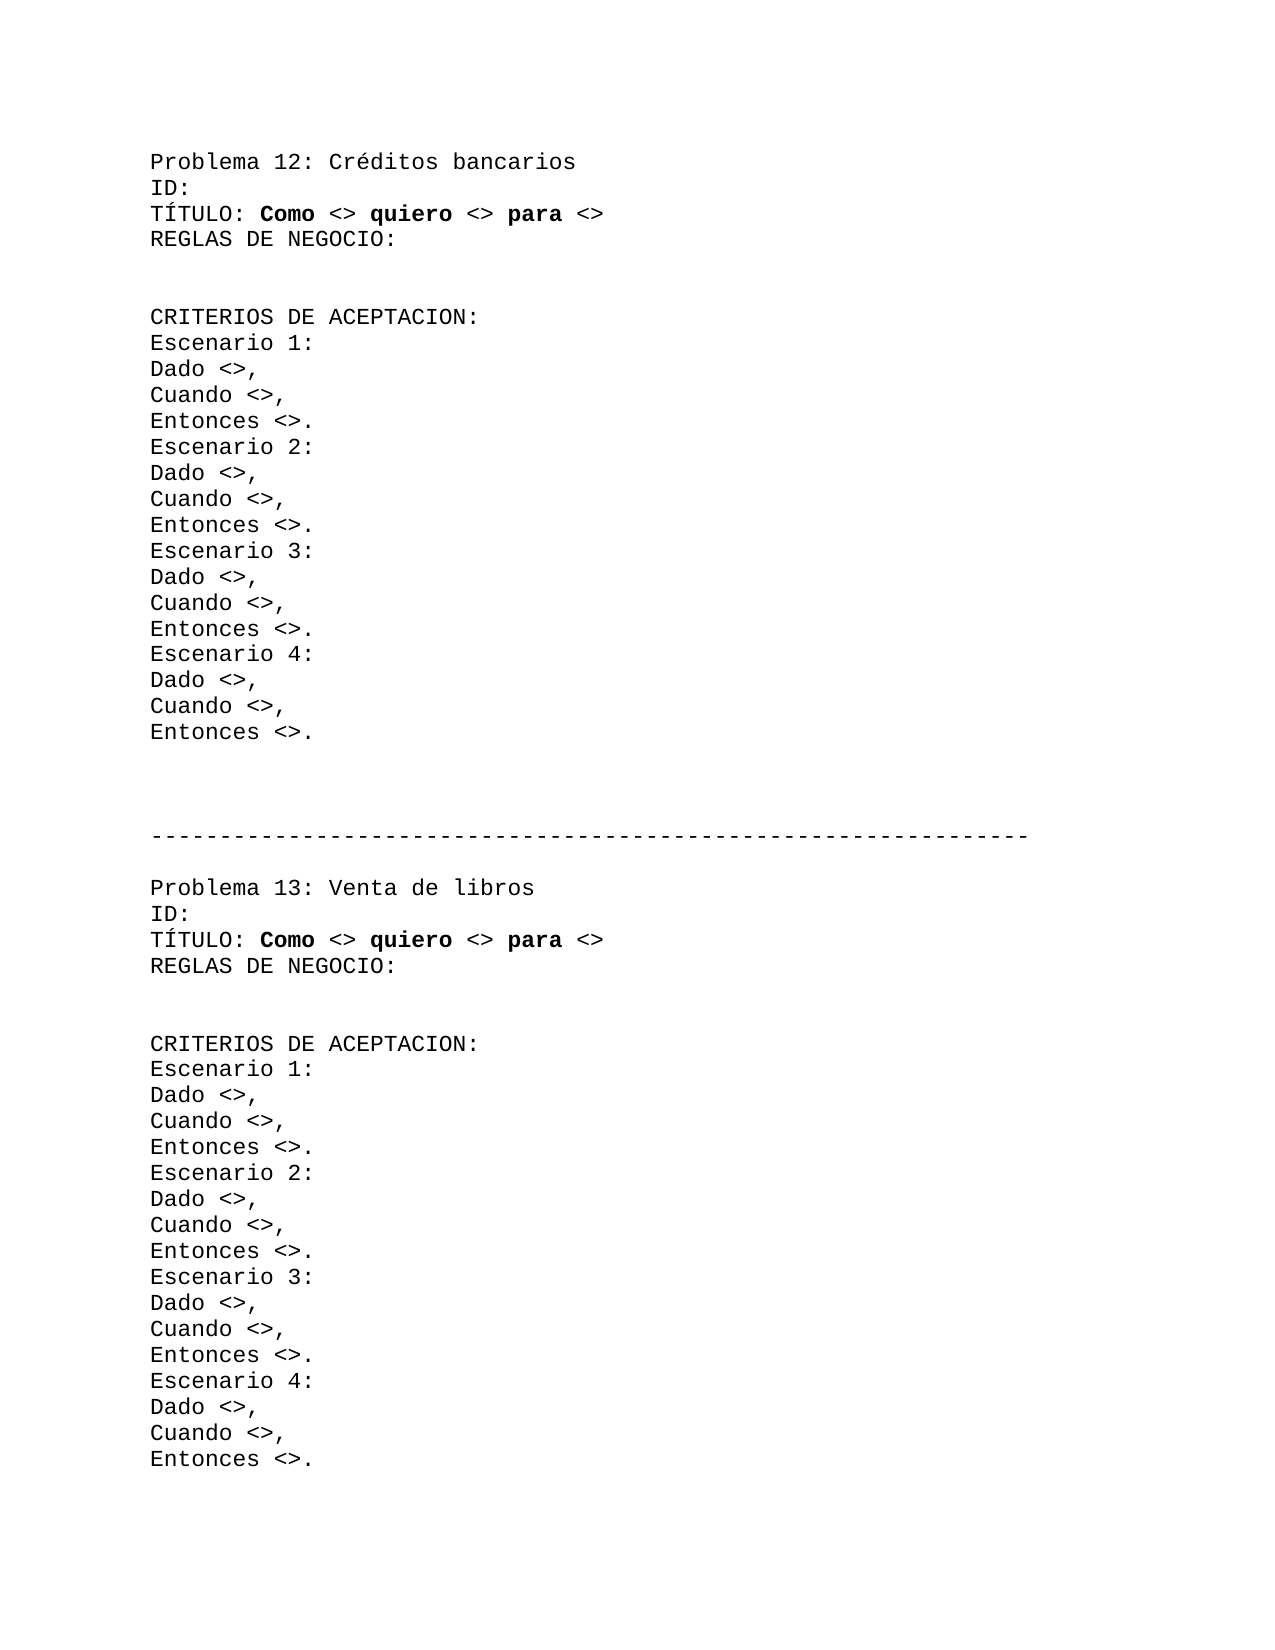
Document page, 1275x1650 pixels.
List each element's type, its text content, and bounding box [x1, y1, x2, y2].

text ID: [150, 176, 1125, 202]
text Cuando <>, [150, 1317, 1125, 1343]
text Cuando <>, [150, 1421, 1125, 1447]
text CRITERIOS DE ACEPTACION: [150, 1032, 1125, 1058]
text Entonces <>. [150, 409, 1125, 435]
text Escenario 3: [150, 539, 1125, 565]
text Entonces <>. [150, 513, 1125, 539]
text REGLAS DE NEGOCIO: [150, 228, 1125, 254]
text Dado <>, [150, 1291, 1125, 1317]
text Cuando <>, [150, 487, 1125, 513]
text Problema 12: Créditos bancarios [150, 150, 1125, 176]
text Dado <>, [150, 565, 1125, 591]
text Dado <>, [150, 1084, 1125, 1110]
text Cuando <>, [150, 591, 1125, 617]
text Dado <>, [150, 461, 1125, 487]
text ID: [150, 902, 1125, 928]
text Escenario 2: [150, 435, 1125, 461]
text Cuando <>, [150, 695, 1125, 721]
text Escenario 2: [150, 1162, 1125, 1187]
text Problema 13: Venta de libros [150, 876, 1125, 902]
text Entonces <>. [150, 617, 1125, 643]
text Entonces <>. [150, 721, 1125, 747]
text Escenario 1: [150, 1058, 1125, 1084]
text TÍTULO: Como <> quiero <> para <> [150, 202, 1125, 228]
text Cuando <>, [150, 1110, 1125, 1136]
text Entonces <>. [150, 1343, 1125, 1369]
text TÍTULO: Como <> quiero <> para <> [150, 928, 1125, 954]
text Escenario 3: [150, 1265, 1125, 1291]
text Dado <>, [150, 669, 1125, 695]
text Cuando <>, [150, 1213, 1125, 1239]
text Entonces <>. [150, 1136, 1125, 1162]
text ---------------------------------------------------------------- [150, 824, 1125, 850]
text Escenario 4: [150, 1369, 1125, 1395]
text Dado <>, [150, 1395, 1125, 1421]
text Escenario 4: [150, 643, 1125, 669]
text Dado <>, [150, 1187, 1125, 1213]
text Entonces <>. [150, 1239, 1125, 1265]
text CRITERIOS DE ACEPTACION: [150, 306, 1125, 332]
text REGLAS DE NEGOCIO: [150, 954, 1125, 980]
text Dado <>, [150, 357, 1125, 383]
text Escenario 1: [150, 332, 1125, 357]
text Entonces <>. [150, 1447, 1125, 1473]
text Cuando <>, [150, 383, 1125, 409]
